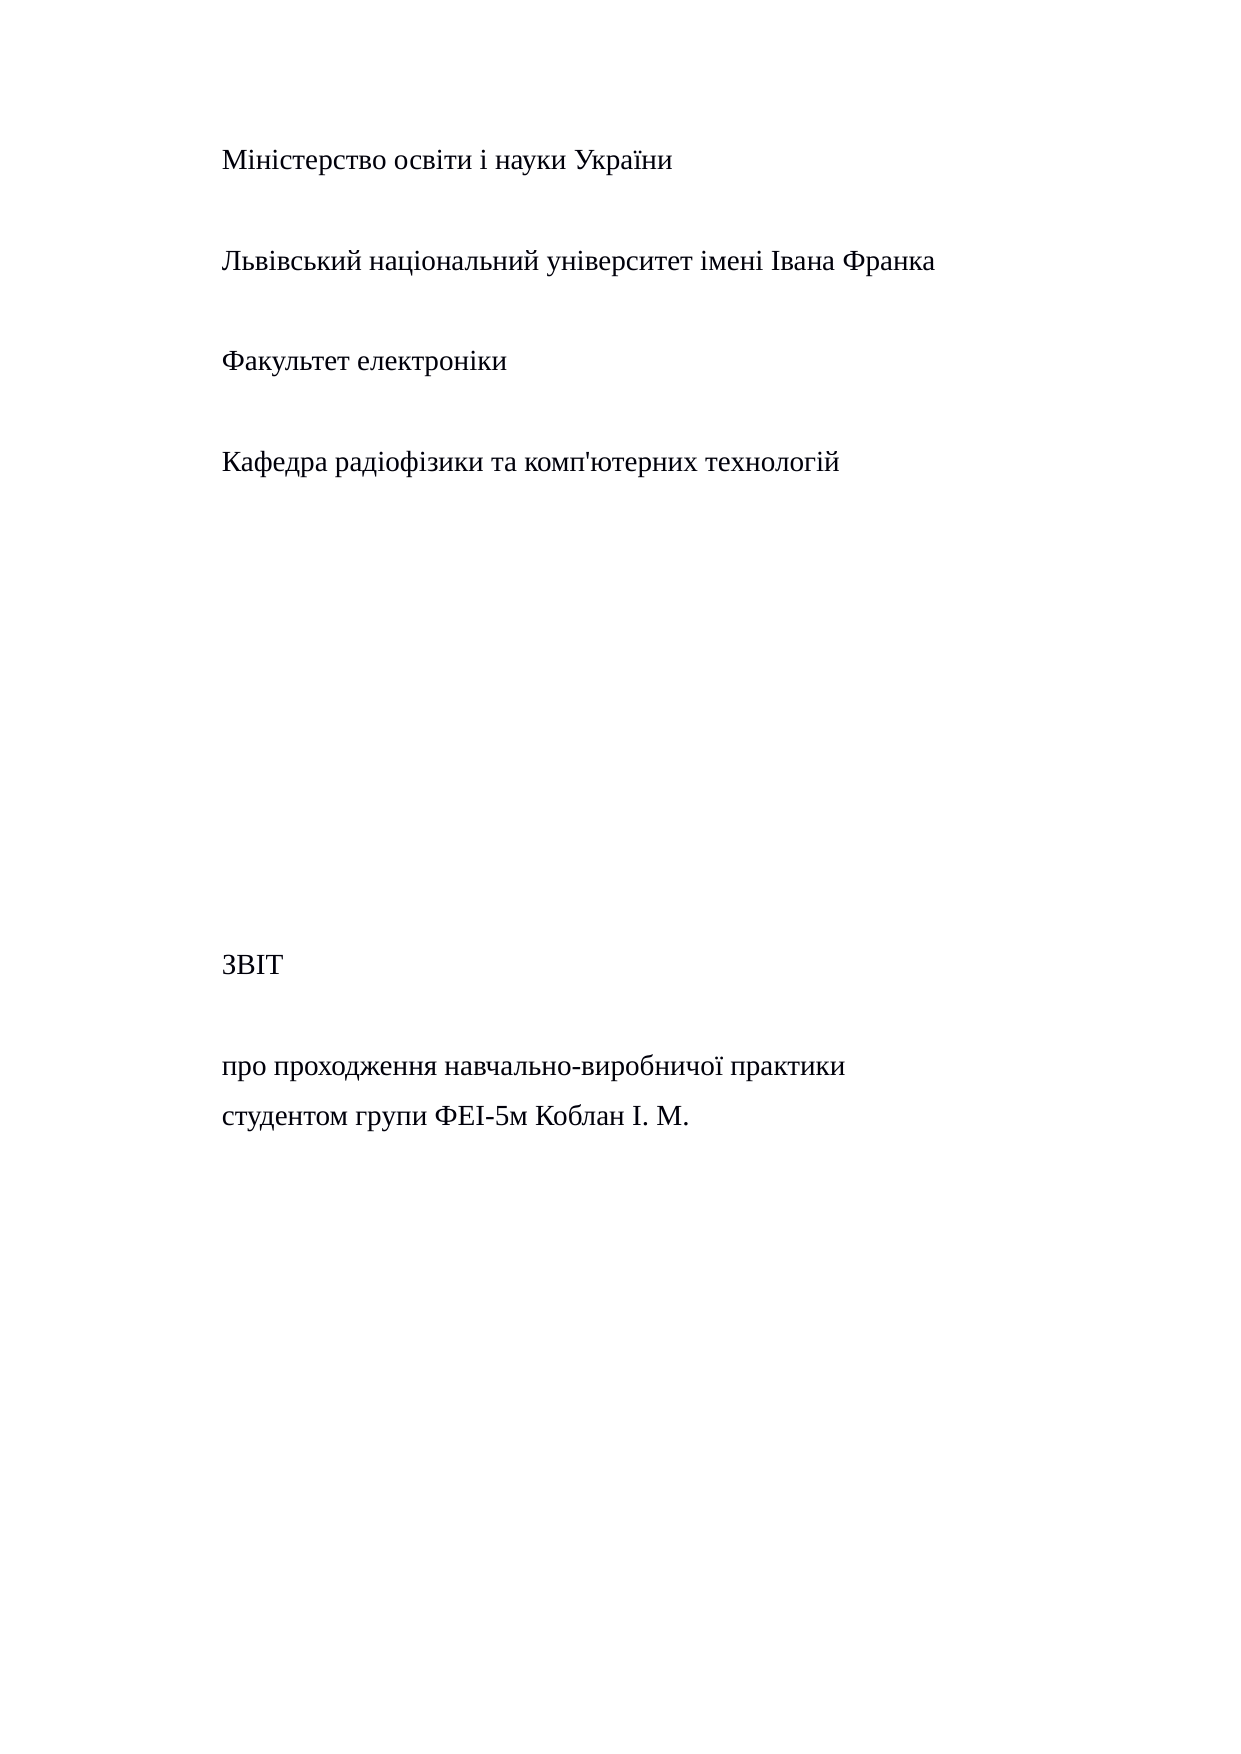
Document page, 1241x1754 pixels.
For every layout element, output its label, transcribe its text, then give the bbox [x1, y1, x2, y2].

subtitle Факультет електроніки [148, 343, 1163, 377]
subtitle про проходження навчально-виробничої практики [148, 1048, 1163, 1081]
subtitle ЗВІТ [148, 947, 1163, 981]
subtitle Міністерство освіти і науки України [148, 142, 1163, 176]
subtitle Львівський національний університет імені Івана Франка [148, 243, 1163, 276]
subtitle студентом групи ФЕІ-5м Коблан І. М. [148, 1098, 1163, 1132]
subtitle Кафедра радіофізики та комп'ютерних технологій [148, 444, 1163, 477]
